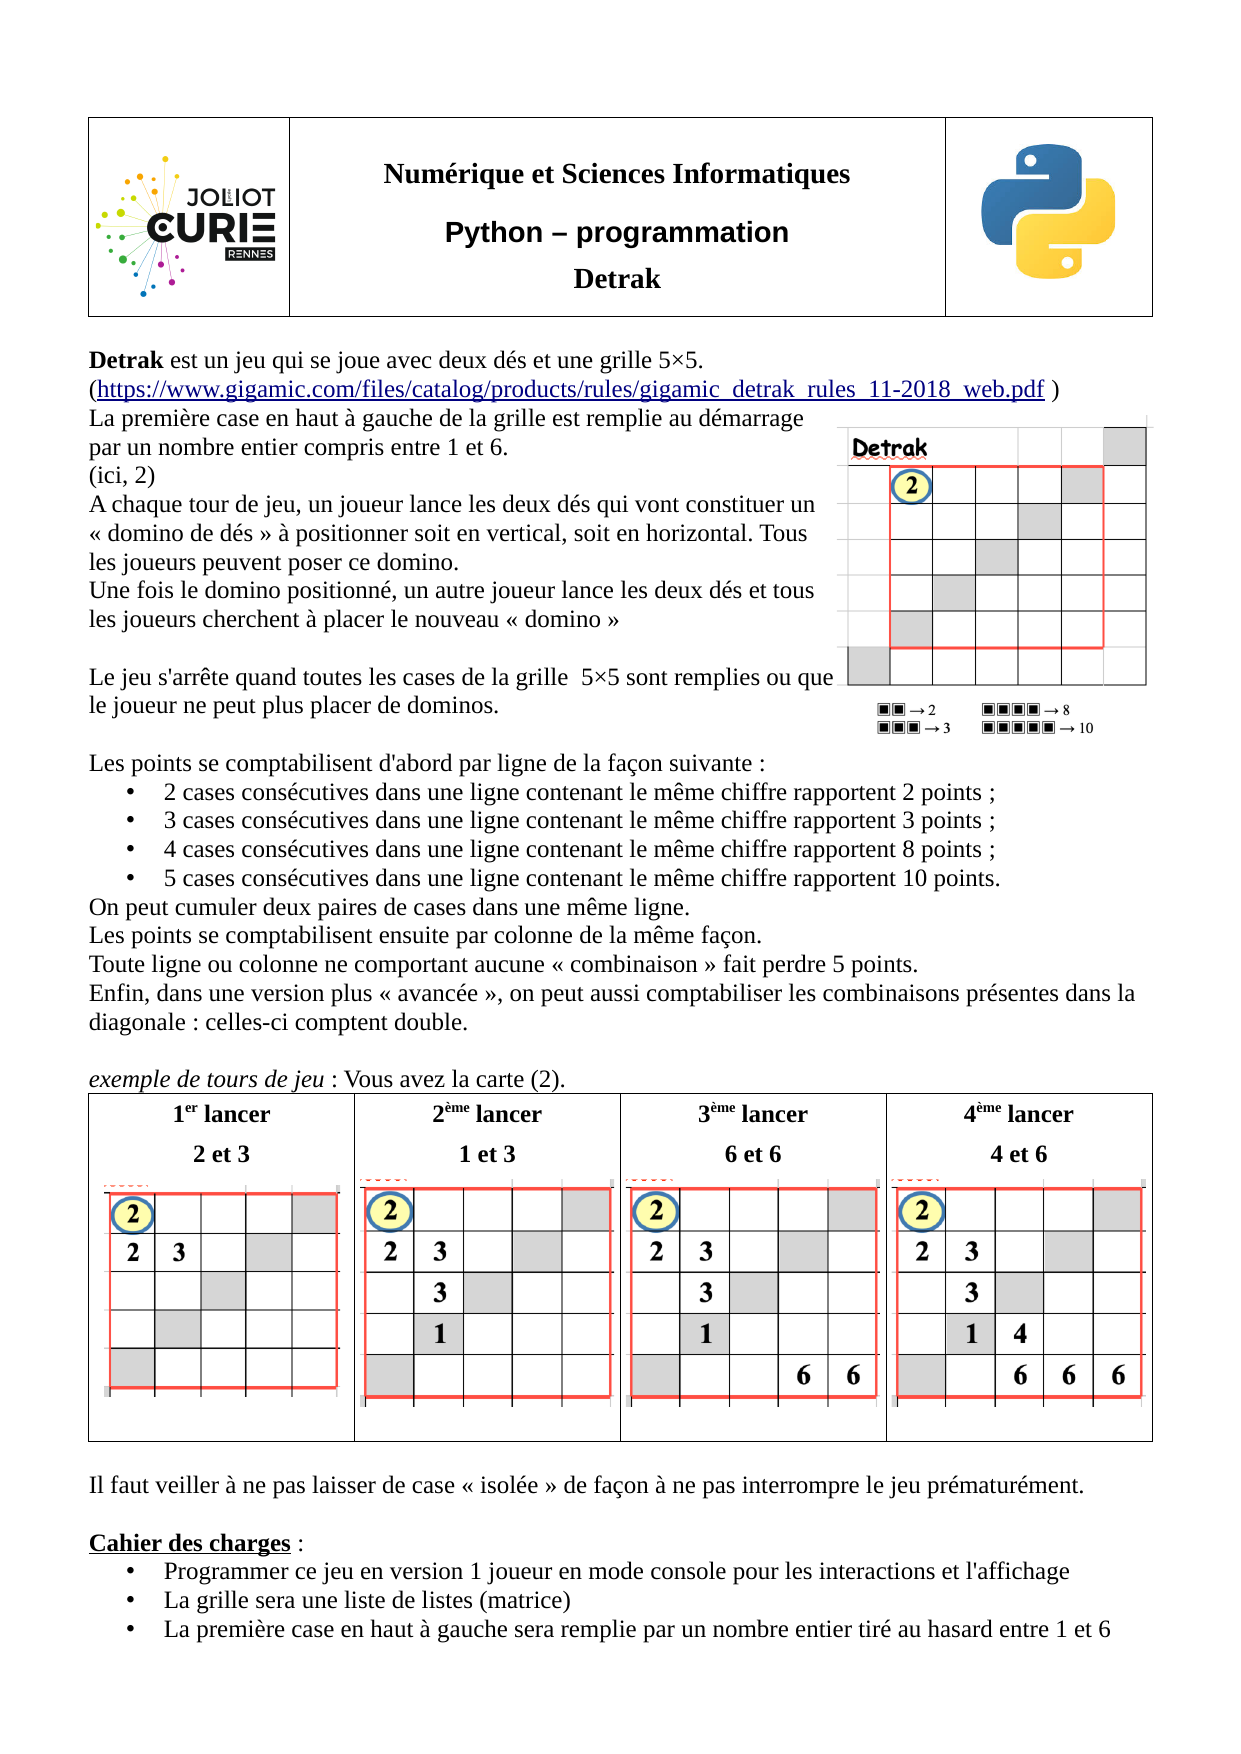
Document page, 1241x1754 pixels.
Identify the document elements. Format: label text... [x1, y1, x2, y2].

table_header Numérique et Sciences Informatiques Python – programmation Detrak [290, 118, 945, 316]
picture [625, 1179, 880, 1407]
list 4 cases consécutives dans une ligne contenant le même chiffre rapportent 8 points ; [126, 834, 1152, 863]
list 2 cases consécutives dans une ligne contenant le même chiffre rapportent 2 points ; [126, 777, 1152, 805]
text On peut cumuler deux paires de cases dans une même ligne. [88, 892, 1152, 920]
table_header 4ème lancer [887, 1094, 1152, 1133]
text (ici, 2) [88, 460, 836, 489]
table_header [946, 118, 1152, 316]
text Detrak est un jeu qui se joue avec deux dés et une grille 5×5. [88, 345, 1152, 374]
text Les points se comptabilisent d'abord par ligne de la façon suivante : [88, 748, 1152, 777]
text Enfin, dans une version plus « avancée », on peut aussi comptabiliser les combinaisons présentes dans la diagonale : celles-ci comptent double. [88, 978, 1152, 1035]
table_header 2ème lancer [355, 1094, 620, 1133]
text Une fois le domino positionné, un autre joueur lance les deux dés et tous les joueurs cherchent à placer le nouveau « domino » [88, 575, 836, 633]
text (https://www.gigamic.com/files/catalog/products/rules/gigamic_detrak_rules_11-2018_web.pdf ) [88, 374, 1152, 403]
picture [95, 156, 275, 297]
text A chaque tour de jeu, un joueur lance les deux dés qui vont constituer un « domino de dés » à positionner soit en vertical, soit en horizontal. Tous les joueurs peuvent poser ce domino. [88, 489, 836, 575]
text Les points se comptabilisent ensuite par colonne de la même façon. [88, 920, 1152, 949]
list La première case en haut à gauche sera remplie par un nombre entier tiré au hasard entre 1 et 6 [126, 1614, 1152, 1643]
picture [360, 1179, 615, 1407]
table_header 1er lancer [89, 1094, 354, 1133]
list Programmer ce jeu en version 1 joueur en mode console pour les interactions et l'affichage [126, 1556, 1152, 1585]
table_header 3ème lancer [621, 1094, 886, 1133]
table_cell [621, 1173, 886, 1441]
text exemple de tours de jeu : Vous avez la carte (2). [88, 1064, 1152, 1093]
text La première case en haut à gauche de la grille est remplie au démarrage par un nombre entier compris entre 1 et 6. [88, 403, 1152, 460]
list 5 cases consécutives dans une ligne contenant le même chiffre rapportent 10 points. [126, 863, 1152, 892]
text Il faut veiller à ne pas laisser de case « isolée » de façon à ne pas interrompre le jeu prématurément. [88, 1470, 1152, 1499]
table_header [89, 118, 289, 316]
list 3 cases consécutives dans une ligne contenant le même chiffre rapportent 3 points ; [126, 805, 1152, 834]
table_cell 4 et 6 [887, 1133, 1152, 1173]
picture [836, 415, 1154, 739]
text Toute ligne ou colonne ne comportant aucune « combinaison » fait perdre 5 points. [88, 949, 1152, 978]
table_cell [887, 1173, 1152, 1441]
text Cahier des charges : [88, 1528, 1152, 1556]
table_cell [89, 1173, 354, 1441]
picture [891, 1179, 1146, 1407]
picture [981, 144, 1116, 279]
list La grille sera une liste de listes (matrice) [126, 1585, 1152, 1614]
table_cell 6 et 6 [621, 1133, 886, 1173]
table_cell 2 et 3 [89, 1133, 354, 1173]
table_cell 1 et 3 [355, 1133, 620, 1173]
table_cell [355, 1173, 620, 1441]
text Le jeu s'arrête quand toutes les cases de la grille 5×5 sont remplies ou que le joueur ne peut plus placer de dominos. [88, 662, 836, 719]
picture [104, 1185, 341, 1397]
